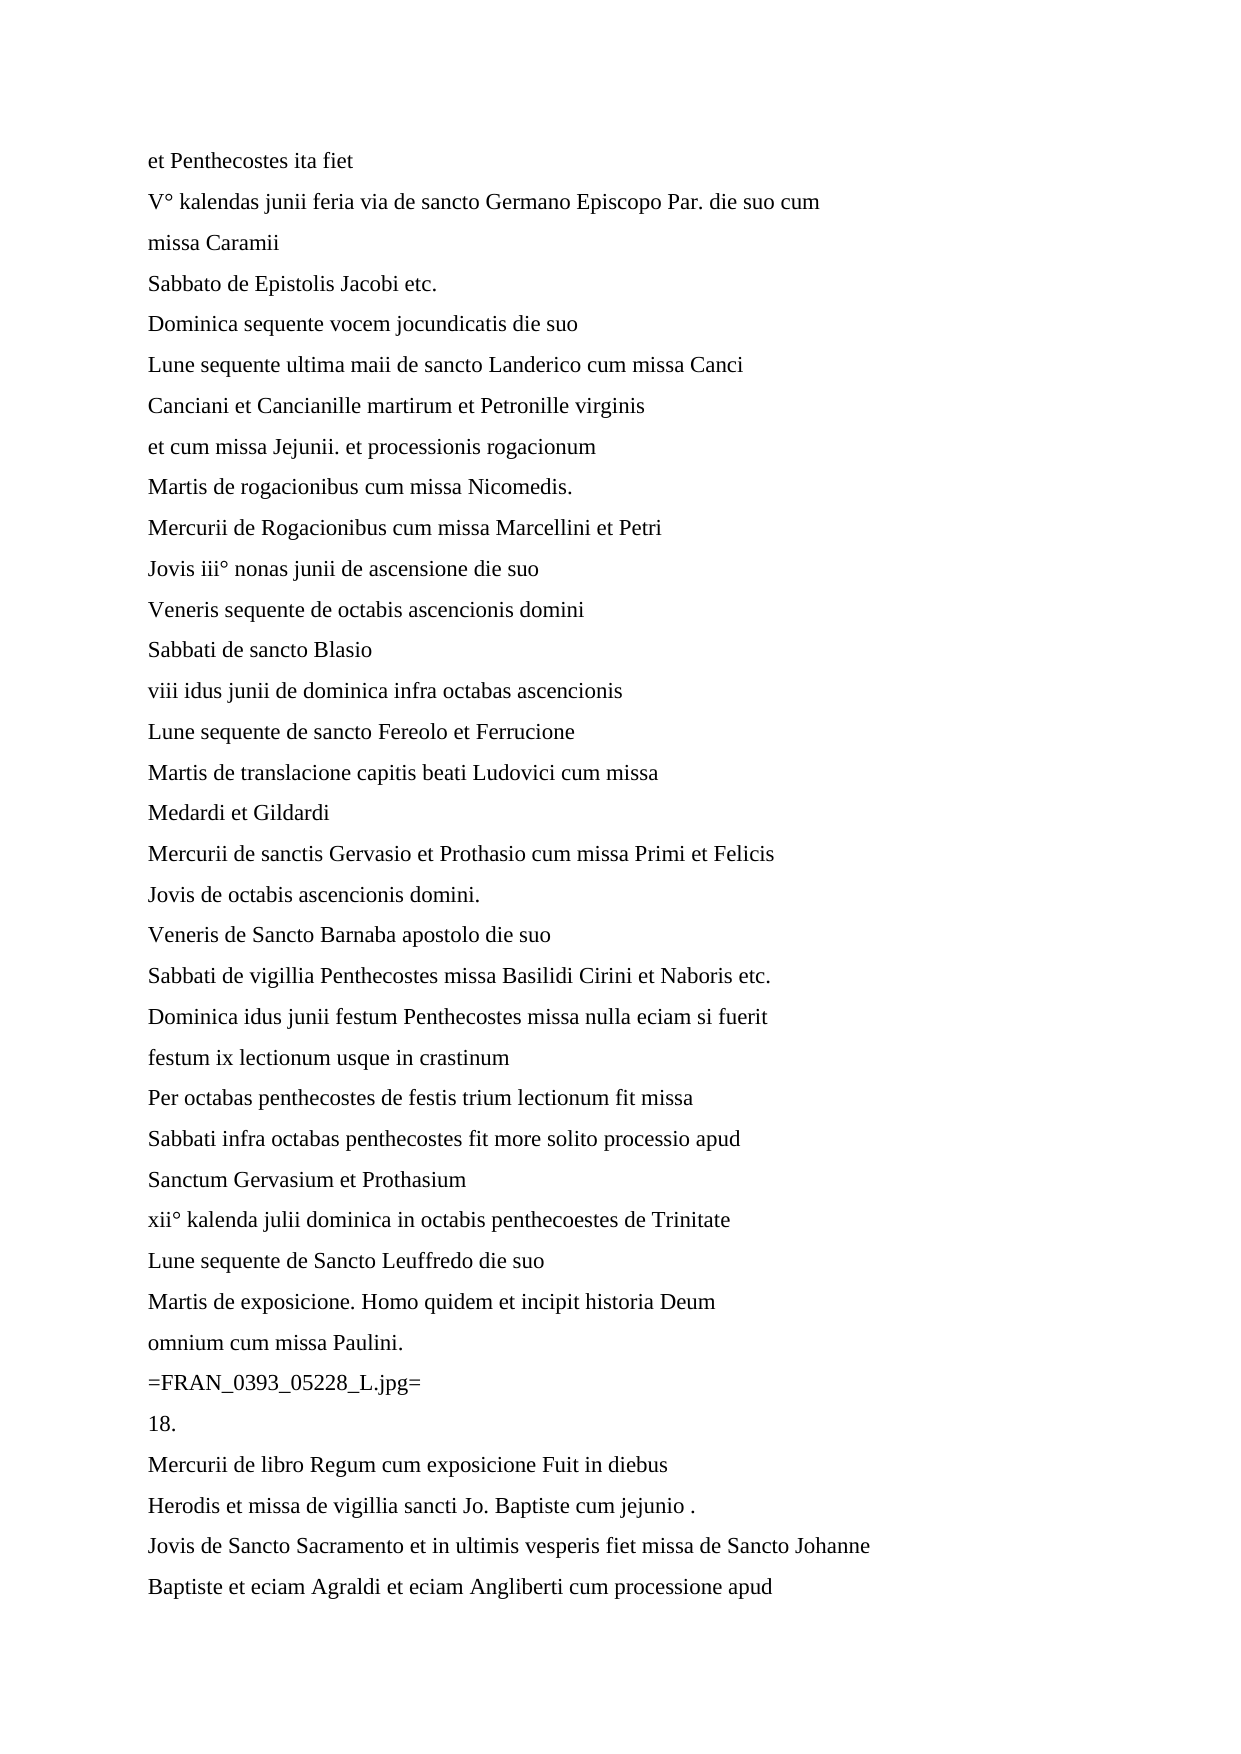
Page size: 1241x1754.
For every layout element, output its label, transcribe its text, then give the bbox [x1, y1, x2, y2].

text V° kalendas junii feria via de sancto Germano Episcopo Par. die suo cum [148, 188, 1093, 215]
text Dominica sequente vocem jocundicatis die suo [148, 311, 1093, 337]
text Sanctum Gervasium et Prothasium [148, 1166, 1093, 1192]
text Lune sequente de sancto Fereolo et Ferrucione [148, 718, 1093, 744]
text Lune sequente de Sancto Leuffredo die suo [148, 1247, 1093, 1274]
text Sabbato de Epistolis Jacobi etc. [148, 270, 1093, 296]
text Martis de rogacionibus cum missa Nicomedis. [148, 473, 1093, 500]
text et cum missa Jejunii. et processionis rogacionum [148, 433, 1093, 459]
text Mercurii de Rogacionibus cum missa Marcellini et Petri [148, 514, 1093, 541]
text festum ix lectionum usque in crastinum [148, 1044, 1093, 1070]
text viii idus junii de dominica infra octabas ascencionis [148, 677, 1093, 703]
text Dominica idus junii festum Penthecostes missa nulla eciam si fuerit [148, 1003, 1093, 1029]
text Sabbati de sancto Blasio [148, 636, 1093, 663]
text 18. [148, 1410, 1093, 1437]
text Martis de exposicione. Homo quidem et incipit historia Deum [148, 1288, 1093, 1314]
text Veneris sequente de octabis ascencionis domini [148, 596, 1093, 622]
text Per octabas penthecostes de festis trium lectionum fit missa [148, 1084, 1093, 1111]
text Veneris de Sancto Barnaba apostolo die suo [148, 921, 1093, 948]
text Canciani et Cancianille martirum et Petronille virginis [148, 392, 1093, 418]
text Medardi et Gildardi [148, 799, 1093, 826]
text xii° kalenda julii dominica in octabis penthecoestes de Trinitate [148, 1207, 1093, 1233]
text =FRAN_0393_05228_L.jpg= [148, 1369, 1093, 1396]
text Mercurii de sanctis Gervasio et Prothasio cum missa Primi et Felicis [148, 840, 1093, 866]
text Sabbati de vigillia Penthecostes missa Basilidi Cirini et Naboris etc. [148, 962, 1093, 988]
text Baptiste et eciam Agraldi et eciam Angliberti cum processione apud [148, 1573, 1093, 1599]
text Herodis et missa de vigillia sancti Jo. Baptiste cum jejunio . [148, 1492, 1093, 1518]
text omnium cum missa Paulini. [148, 1329, 1093, 1355]
text Jovis de Sancto Sacramento et in ultimis vesperis fiet missa de Sancto Johanne [148, 1532, 1093, 1559]
text Lune sequente ultima maii de sancto Landerico cum missa Canci [148, 351, 1093, 378]
text Jovis de octabis ascencionis domini. [148, 881, 1093, 907]
text Jovis iii° nonas junii de ascensione die suo [148, 555, 1093, 581]
text Sabbati infra octabas penthecostes fit more solito processio apud [148, 1125, 1093, 1151]
text et Penthecostes ita fiet [148, 148, 1093, 174]
text missa Caramii [148, 229, 1093, 255]
text Mercurii de libro Regum cum exposicione Fuit in diebus [148, 1451, 1093, 1477]
text Martis de translacione capitis beati Ludovici cum missa [148, 758, 1093, 785]
